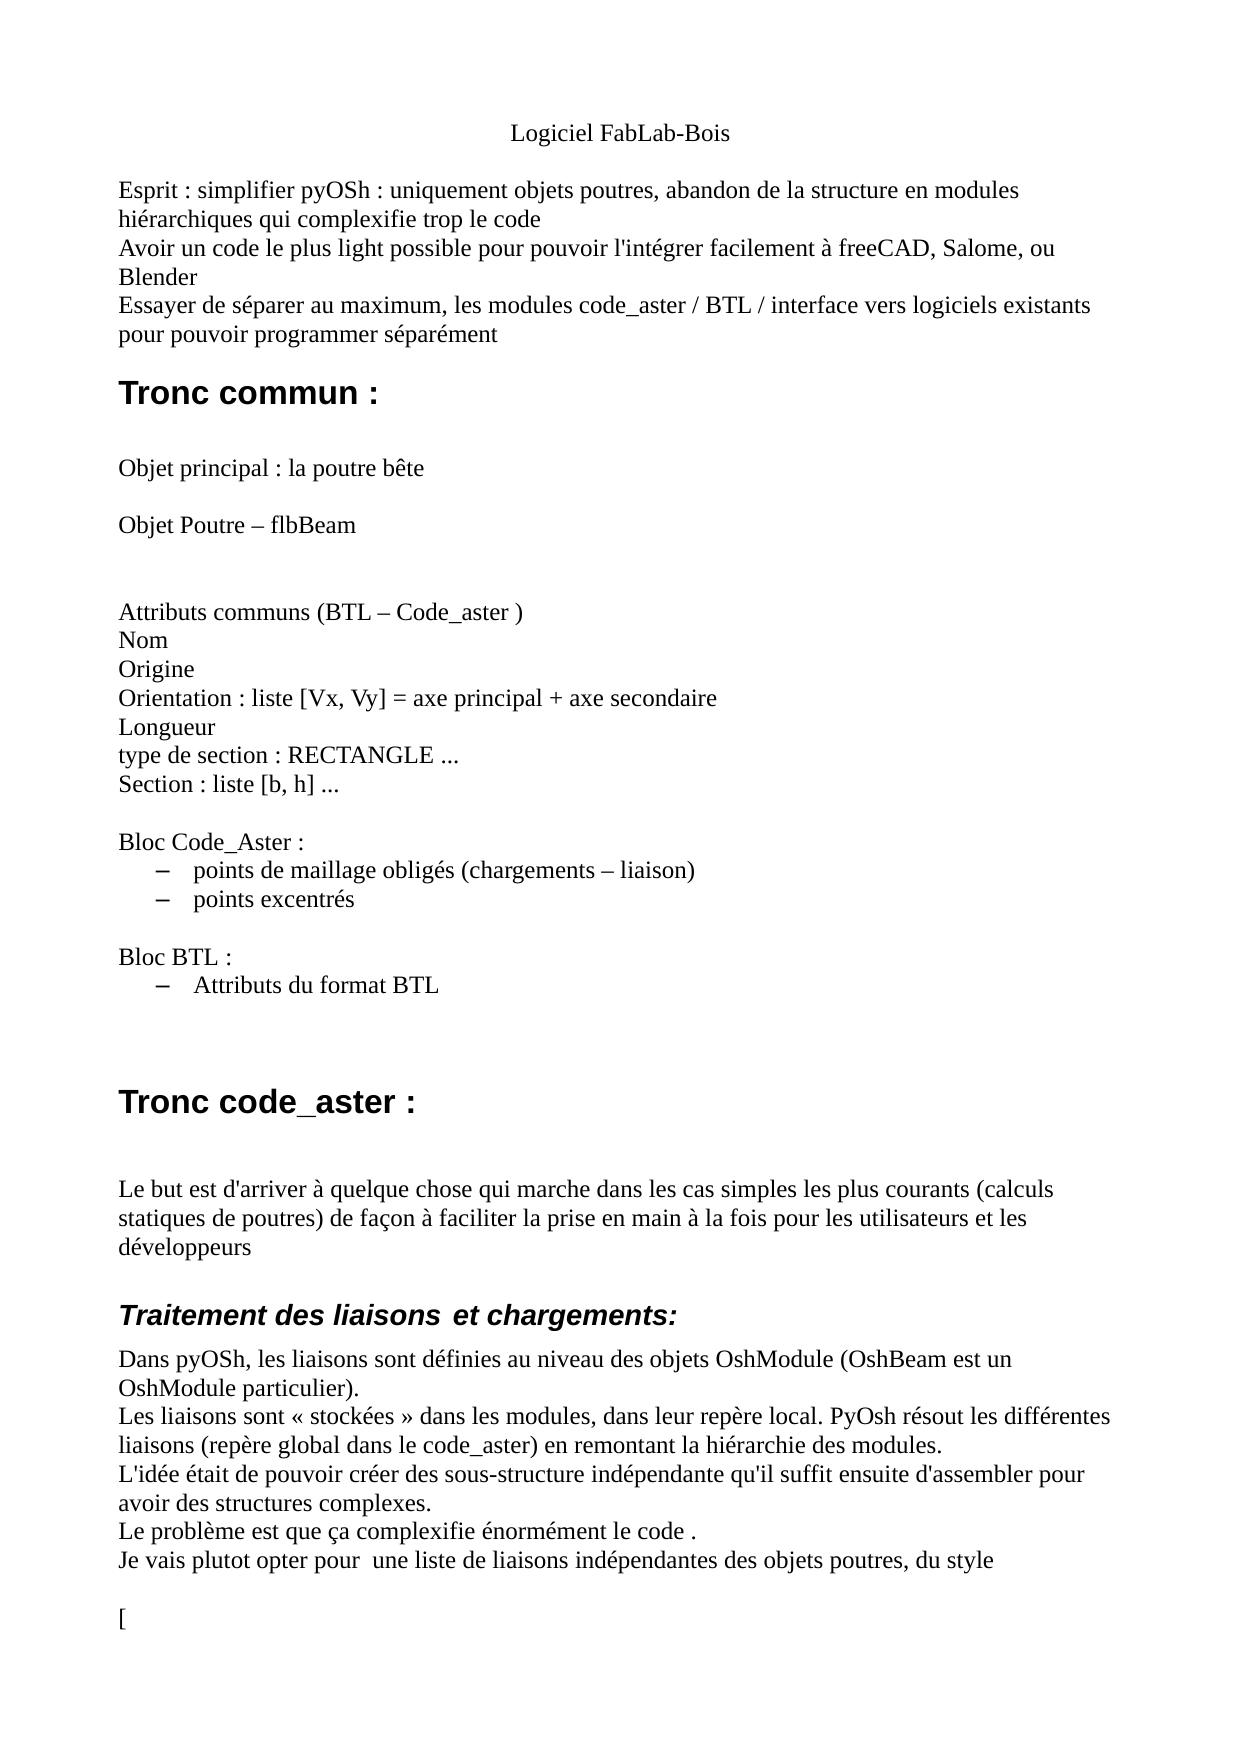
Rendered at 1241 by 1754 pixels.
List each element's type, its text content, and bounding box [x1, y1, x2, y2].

text Objet principal : la poutre bête [118, 453, 1122, 482]
text Attributs communs (BTL – Code_aster ) [118, 597, 1122, 626]
text Section : liste [b, h] ... [118, 769, 1122, 798]
list points excentrés [156, 884, 1122, 913]
text L'idée était de pouvoir créer des sous-structure indépendante qu'il suffit ensuite d'assembler pour avoir des structures complexes. [118, 1459, 1122, 1516]
text [ [118, 1603, 1122, 1631]
text Objet Poutre – flbBeam [118, 511, 1122, 539]
text Les liaisons sont « stockées » dans les modules, dans leur repère local. PyOsh résout les différentes liaisons (repère global dans le code_aster) en remontant la hiérarchie des modules. [118, 1401, 1122, 1459]
text Essayer de séparer au maximum, les modules code_aster / BTL / interface vers logiciels existants [118, 291, 1122, 319]
text Orientation : liste [Vx, Vy] = axe principal + axe secondaire [118, 683, 1122, 712]
text Esprit : simplifier pyOSh : uniquement objets poutres, abandon de la structure en modules hiérarchiques qui complexifie trop le code [118, 176, 1122, 233]
text Logiciel FabLab-Bois [118, 118, 1122, 147]
text pour pouvoir programmer séparément [118, 319, 1122, 348]
list points de maillage obligés (chargements – liaison) [156, 856, 1122, 884]
text Bloc Code_Aster : [118, 827, 1122, 856]
text type de section : RECTANGLE ... [118, 741, 1122, 769]
text Longueur [118, 712, 1122, 741]
list Attributs du format BTL [156, 971, 1122, 999]
text Le but est d'arriver à quelque chose qui marche dans les cas simples les plus courants (calculs statiques de poutres) de façon à faciliter la prise en main à la fois pour les utilisateurs et les développeurs [118, 1174, 1122, 1260]
subtitle Tronc commun : [118, 373, 1122, 412]
text Le problème est que ça complexifie énormément le code . [118, 1516, 1122, 1545]
subtitle Tronc code_aster : [118, 1082, 1122, 1120]
text Dans pyOSh, les liaisons sont définies au niveau des objets OshModule (OshBeam est un OshModule particulier). [118, 1344, 1122, 1401]
text Nom [118, 626, 1122, 654]
subtitle Traitement des liaisons et chargements: [118, 1298, 1122, 1331]
text Je vais plutot opter pour une liste de liaisons indépendantes des objets poutres, du style [118, 1545, 1122, 1574]
text Avoir un code le plus light possible pour pouvoir l'intégrer facilement à freeCAD, Salome, ou Blender [118, 233, 1122, 291]
text Bloc BTL : [118, 942, 1122, 971]
text Origine [118, 654, 1122, 683]
